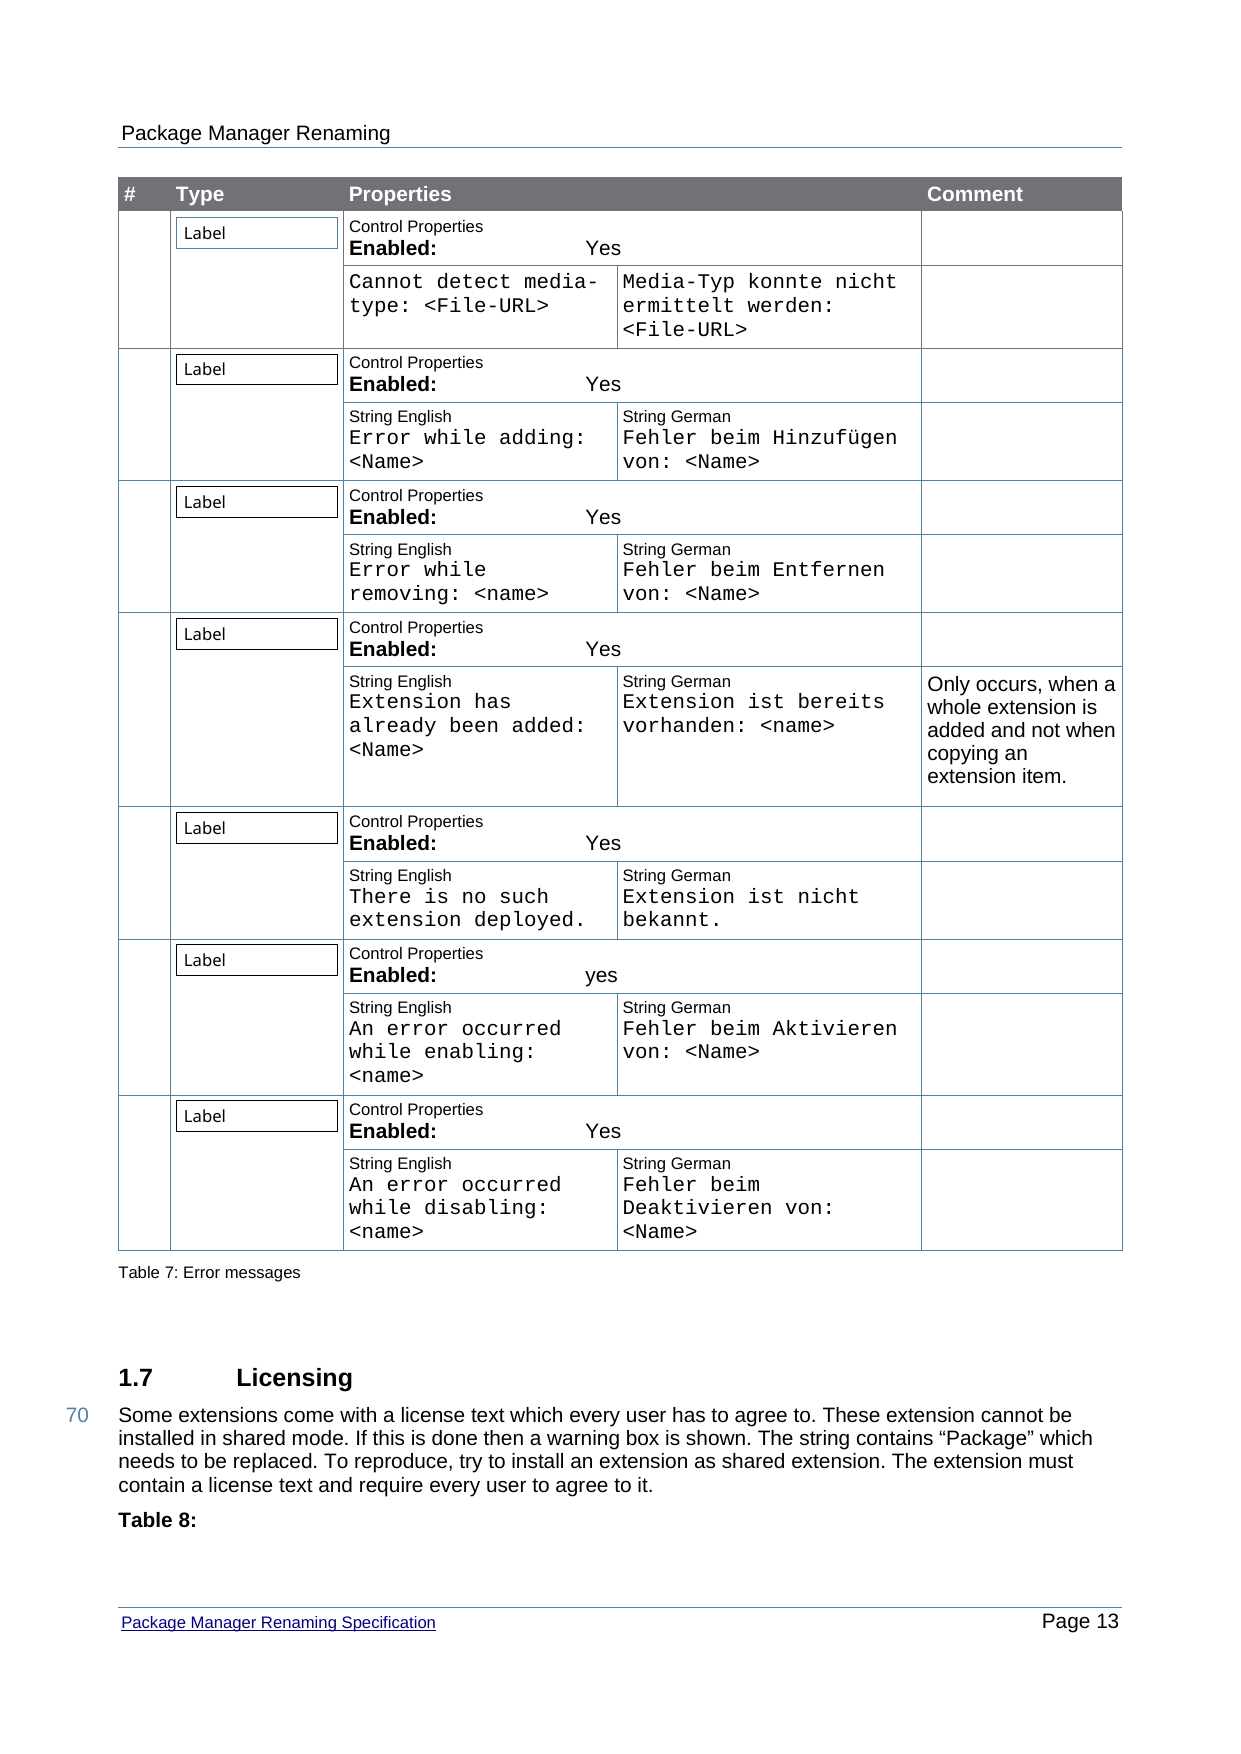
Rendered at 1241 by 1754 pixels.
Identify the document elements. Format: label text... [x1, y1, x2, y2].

table_cell [922, 535, 1122, 612]
table_cell String English There is no such extension deployed. [344, 862, 617, 939]
table_cell String German Extension ist nicht bekannt. [618, 862, 921, 939]
subtitle Licensing [118, 1364, 1122, 1392]
table_header [922, 349, 1122, 402]
table_header Comment [921, 177, 1122, 211]
table_header [922, 481, 1122, 534]
table_cell String English Error while removing: <name> [344, 535, 617, 612]
table_cell [171, 613, 343, 806]
table_cell <#> [119, 807, 170, 939]
text Table 8: [118, 1509, 1122, 1532]
table_header Control Properties Enabled: Yes [344, 1096, 921, 1149]
table_cell String German Fehler beim Deaktivieren von: <Name> [618, 1150, 921, 1250]
table_cell Only occurs, when a whole extension is added and not when copying an extension item. [922, 667, 1122, 806]
table_cell [171, 211, 343, 348]
table_cell String English An error occurred while enabling: <name> [344, 994, 617, 1095]
table_cell <#> [119, 940, 170, 1095]
table_cell <#> [119, 211, 170, 348]
table_cell <#> [119, 349, 170, 480]
table_cell String German Fehler beim Aktivieren von: <Name> [618, 994, 921, 1095]
table_cell [171, 1096, 343, 1250]
table_cell <#> [119, 1096, 170, 1250]
table_cell [171, 940, 343, 1095]
table_cell [171, 481, 343, 612]
table_cell String English Extension has already been added: <Name> [344, 667, 617, 806]
table_cell <#> [119, 481, 170, 612]
table_cell String German Fehler beim Hinzufügen von: <Name> [618, 403, 921, 480]
table_cell [922, 994, 1122, 1095]
table_cell String English An error occurred while disabling: <name> [344, 1150, 617, 1250]
table_cell String German Fehler beim Entfernen von: <Name> [618, 535, 921, 612]
table_header [922, 613, 1122, 666]
table_cell Cannot detect media-type: <File-URL> [344, 266, 617, 348]
table_header Type [170, 177, 343, 211]
table_cell String German Extension ist bereits vorhanden: <name> [618, 667, 921, 806]
table_cell [922, 862, 1122, 939]
table_header [922, 807, 1122, 861]
table_header Control Properties Enabled: yes [344, 940, 921, 993]
text Table 7: Error messages [118, 1263, 1122, 1282]
table_header Control Properties Enabled: Yes [344, 481, 921, 534]
table_cell String English Error while adding: <Name> [344, 403, 617, 480]
table_cell Media-Typ konnte nicht ermittelt werden: <File-URL> [618, 266, 921, 348]
table_cell [171, 349, 343, 480]
table_header [922, 940, 1122, 993]
table_header [922, 1096, 1122, 1149]
table_cell [922, 403, 1122, 480]
table_header Control Properties Enabled: Yes [344, 349, 921, 402]
table_cell [171, 807, 343, 939]
table_header Control Properties Enabled: Yes [344, 211, 921, 265]
text Some extensions come with a license text which every user has to agree to. These extension cannot be installed in shared mode. If this is done then a warning box is shown. The string contains “Package” which needs to be replaced. To reproduce, try to install an extension as shared extension. The extension must contain a license text and require every user to agree to it. [118, 1403, 1122, 1496]
table_header # [118, 177, 170, 211]
table_cell [922, 266, 1122, 348]
table_header Control Properties Enabled: Yes [344, 613, 921, 666]
table_header [922, 211, 1122, 265]
table_cell [922, 1150, 1122, 1250]
table_header Control Properties Enabled: Yes [344, 807, 921, 861]
table_header Properties [343, 177, 921, 211]
table_cell <#> [119, 613, 170, 806]
